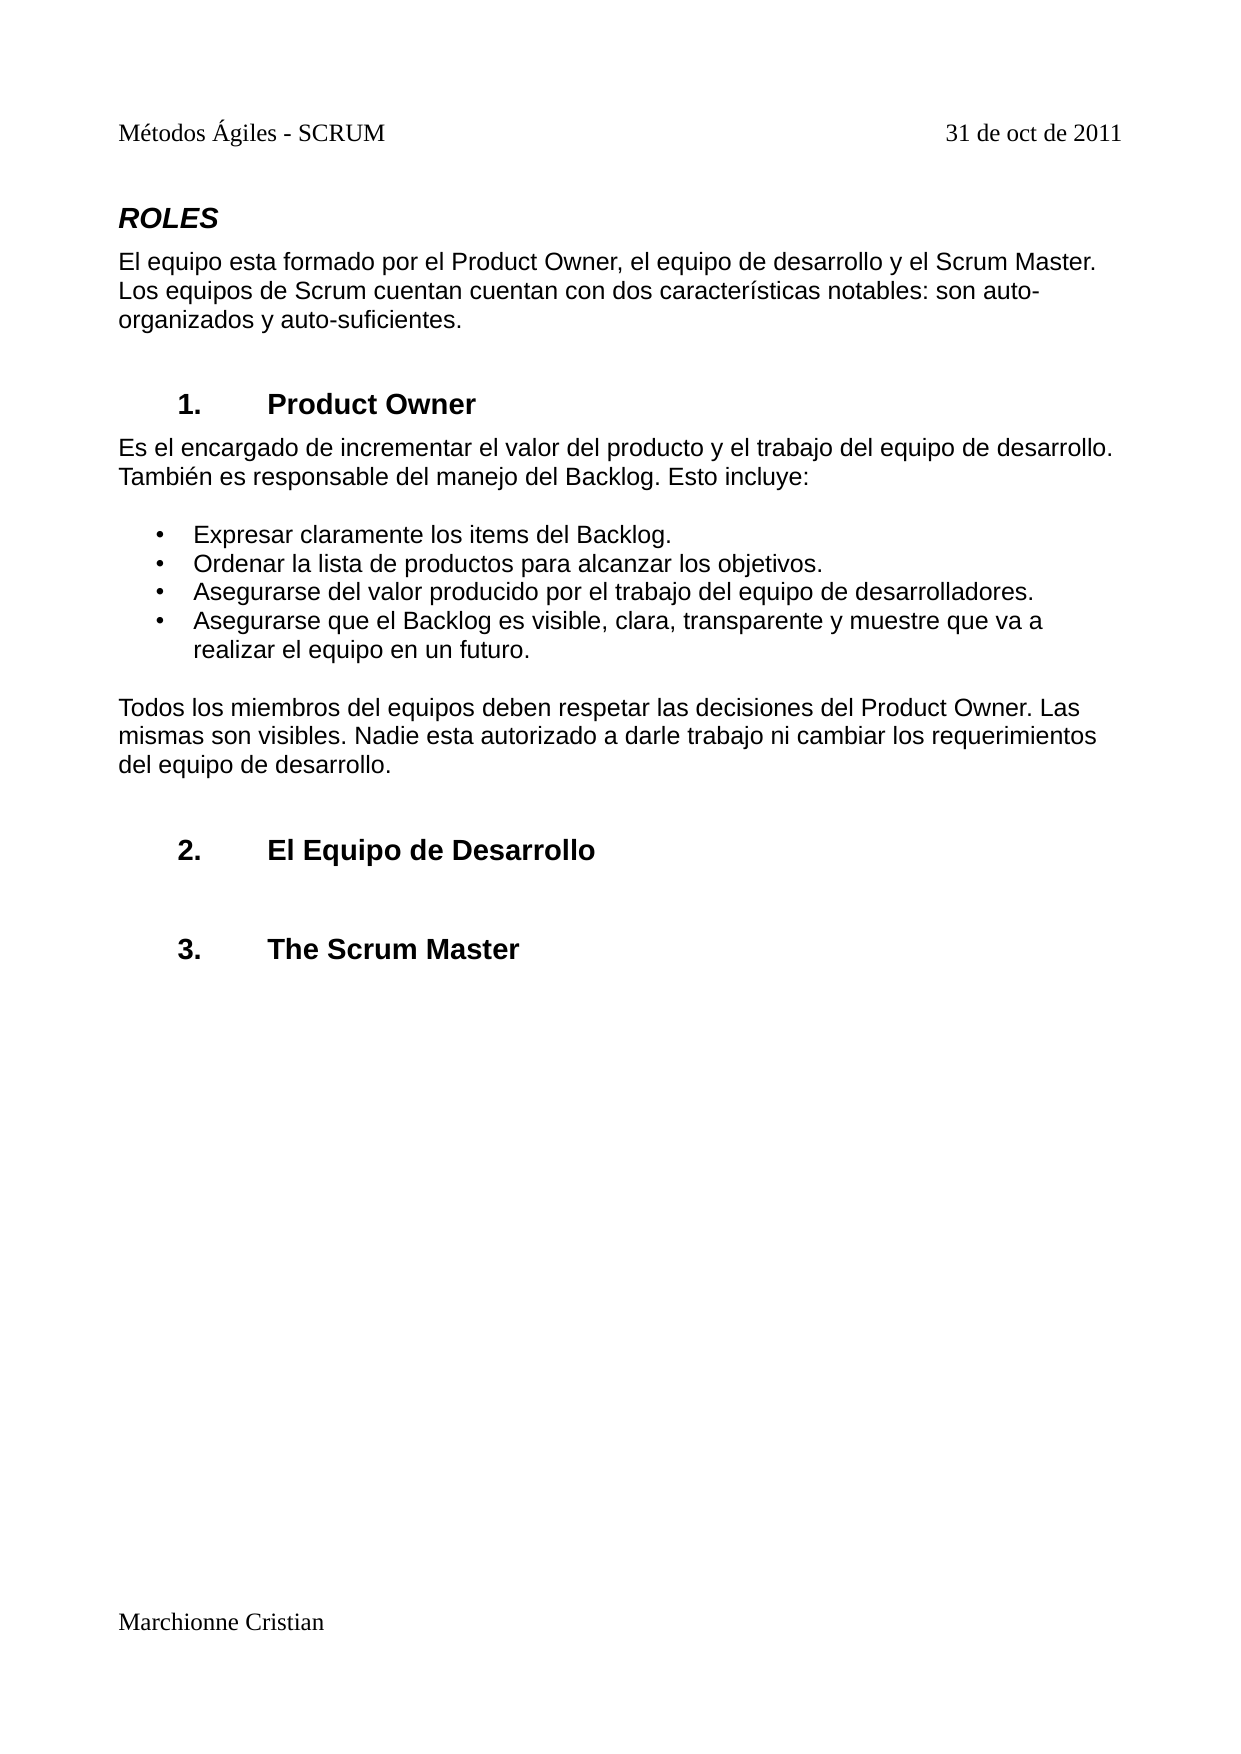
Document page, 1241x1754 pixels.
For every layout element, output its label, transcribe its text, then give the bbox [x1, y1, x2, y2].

list Asegurarse que el Backlog es visible, clara, transparente y muestre que va a realizar el equipo en un futuro. [156, 606, 1122, 664]
text Todos los miembros del equipos deben respetar las decisiones del Product Owner. Las mismas son visibles. Nadie esta autorizado a darle trabajo ni cambiar los requerimientos del equipo de desarrollo. [118, 693, 1122, 779]
subtitle Product Owner [177, 387, 1122, 421]
text También es responsable del manejo del Backlog. Esto incluye: [118, 462, 1122, 491]
list Asegurarse del valor producido por el trabajo del equipo de desarrolladores. [156, 577, 1122, 606]
list Ordenar la lista de productos para alcanzar los objetivos. [156, 548, 1122, 577]
subtitle El Equipo de Desarrollo [177, 833, 1122, 866]
text Los equipos de Scrum cuentan cuentan con dos características notables: son auto-organizados y auto-suficientes. [118, 276, 1122, 334]
subtitle ROLES [118, 201, 1122, 235]
subtitle The Scrum Master [177, 932, 1122, 966]
list Expresar claramente los items del Backlog. [156, 520, 1122, 548]
text El equipo esta formado por el Product Owner, el equipo de desarrollo y el Scrum Master. [118, 247, 1122, 276]
text Es el encargado de incrementar el valor del producto y el trabajo del equipo de desarrollo. [118, 433, 1122, 462]
